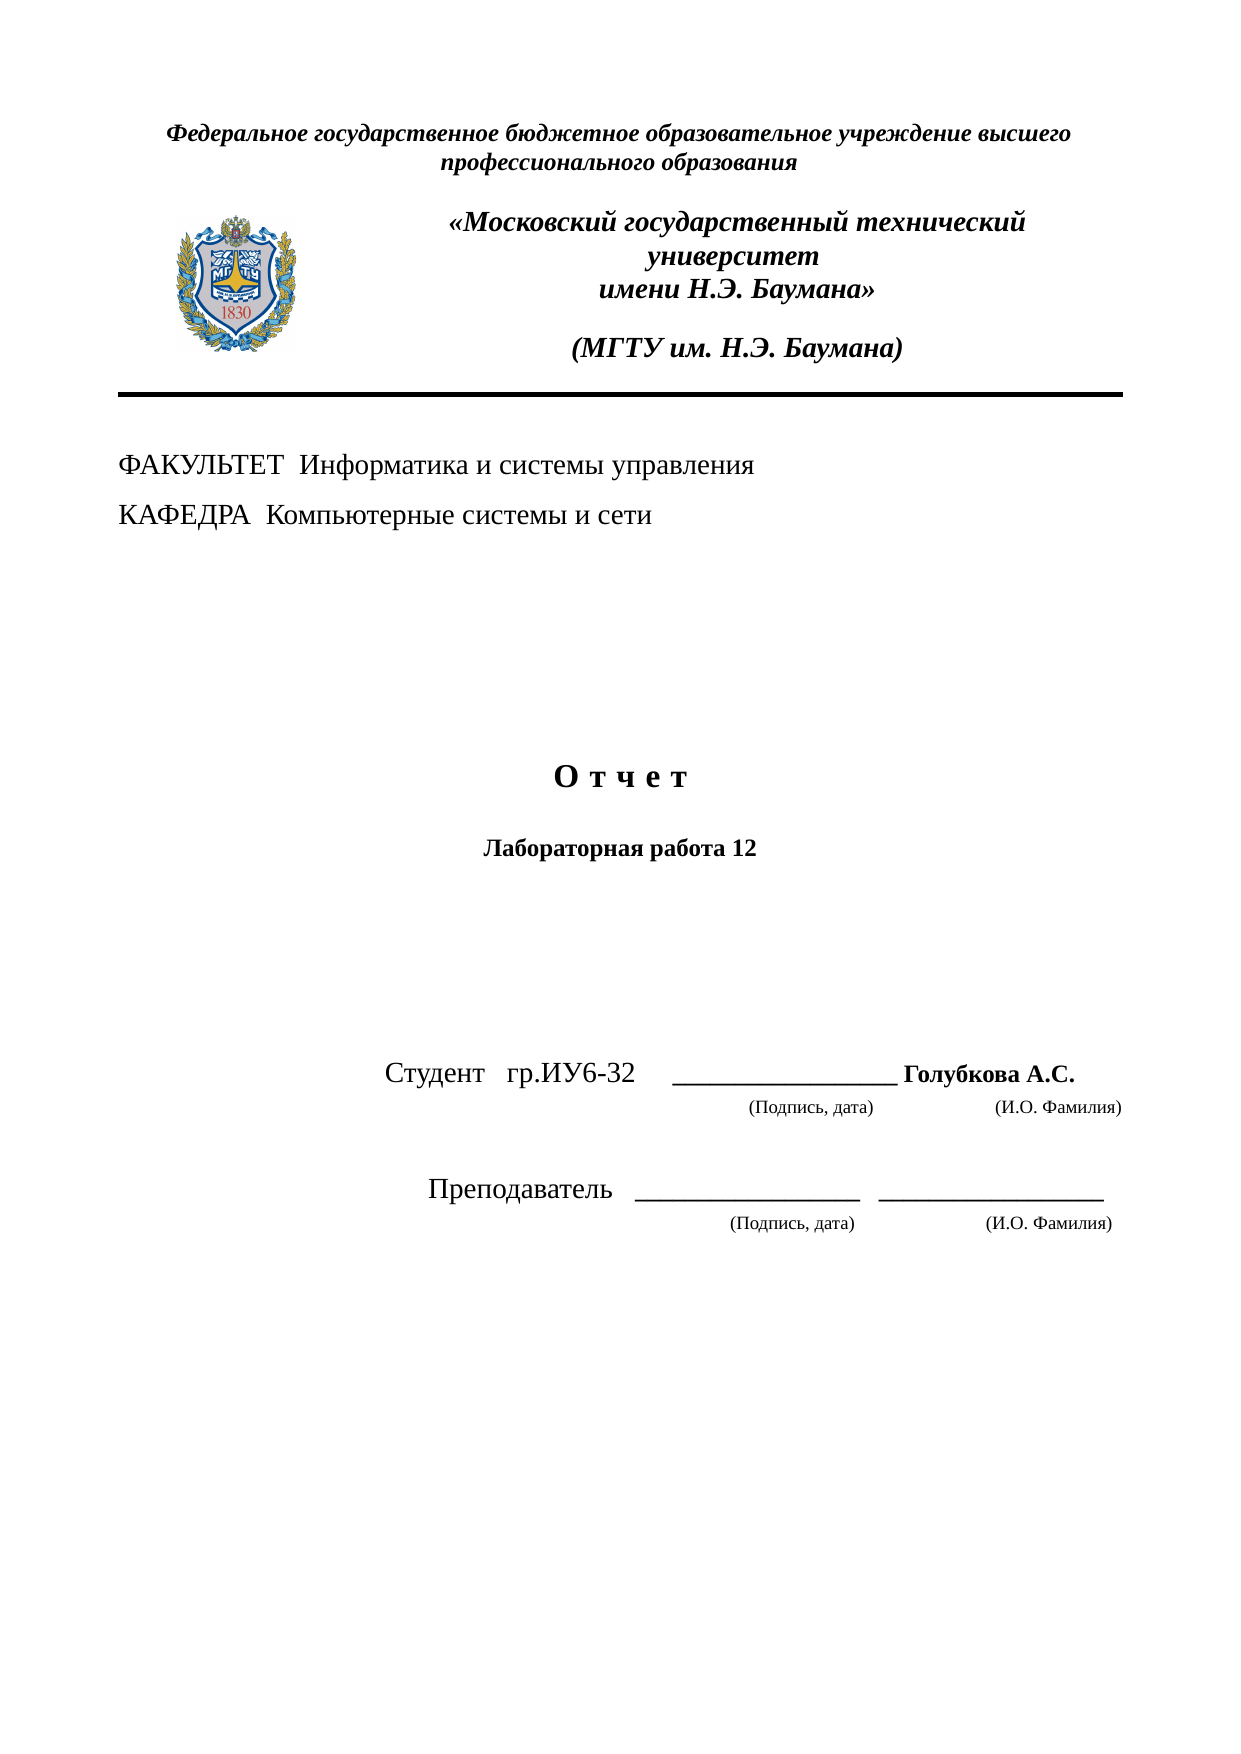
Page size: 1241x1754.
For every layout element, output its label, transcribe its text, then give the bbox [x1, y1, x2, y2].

text КАФЕДРА Компьютерные системы и сети [118, 497, 1122, 531]
text (Подпись, дата) (И.О. Фамилия) [118, 1089, 1122, 1120]
text Студент гр.ИУ6-32 __________________ Голубкова А.С. [118, 1058, 1075, 1089]
text Преподаватель __________________ __________________ [118, 1173, 1122, 1204]
text (Подпись, дата) (И.О. Фамилия) [118, 1204, 1122, 1236]
text Лабораторная работа 12 [118, 833, 1122, 861]
text Федеральное государственное бюджетное образовательное учреждение высшего профессионального образования [118, 118, 1122, 176]
text ФАКУЛЬТЕТ Информатика и системы управления [118, 447, 1122, 481]
text Отчет [118, 757, 1122, 795]
table_header «Московский государственный технический университет имени Н.Э. Баумана» (МГТУ им. Н.Э. Баумана) [354, 176, 1123, 392]
table_header [118, 176, 354, 392]
